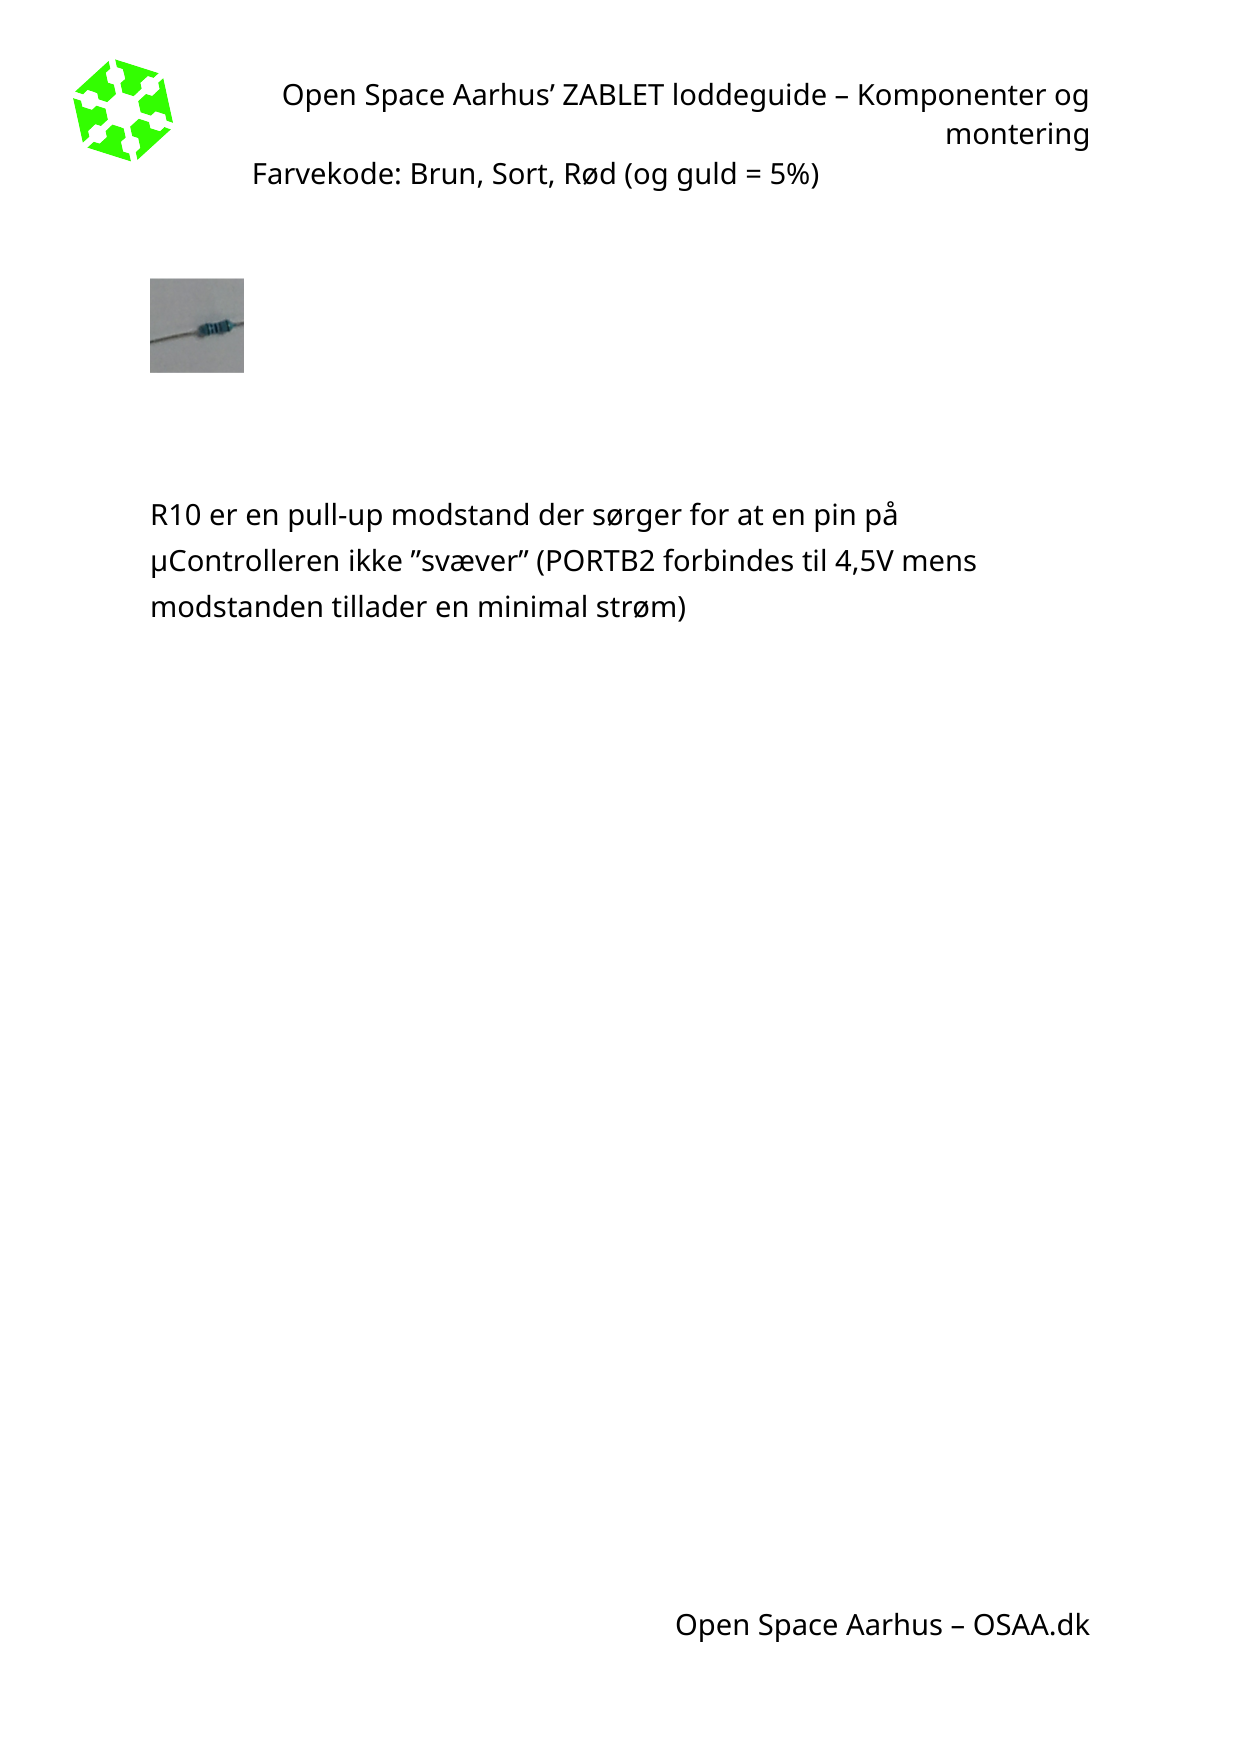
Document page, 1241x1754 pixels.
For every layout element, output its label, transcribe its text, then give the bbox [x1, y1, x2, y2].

text R10 er en pull-up modstand der sørger for at en pin på µControlleren ikke ”svæver” (PORTB2 forbindes til 4,5V mens modstanden tillader en minimal strøm) [150, 495, 1090, 626]
text Farvekode: Brun, Sort, Rød (og guld = 5%) [150, 153, 1090, 468]
